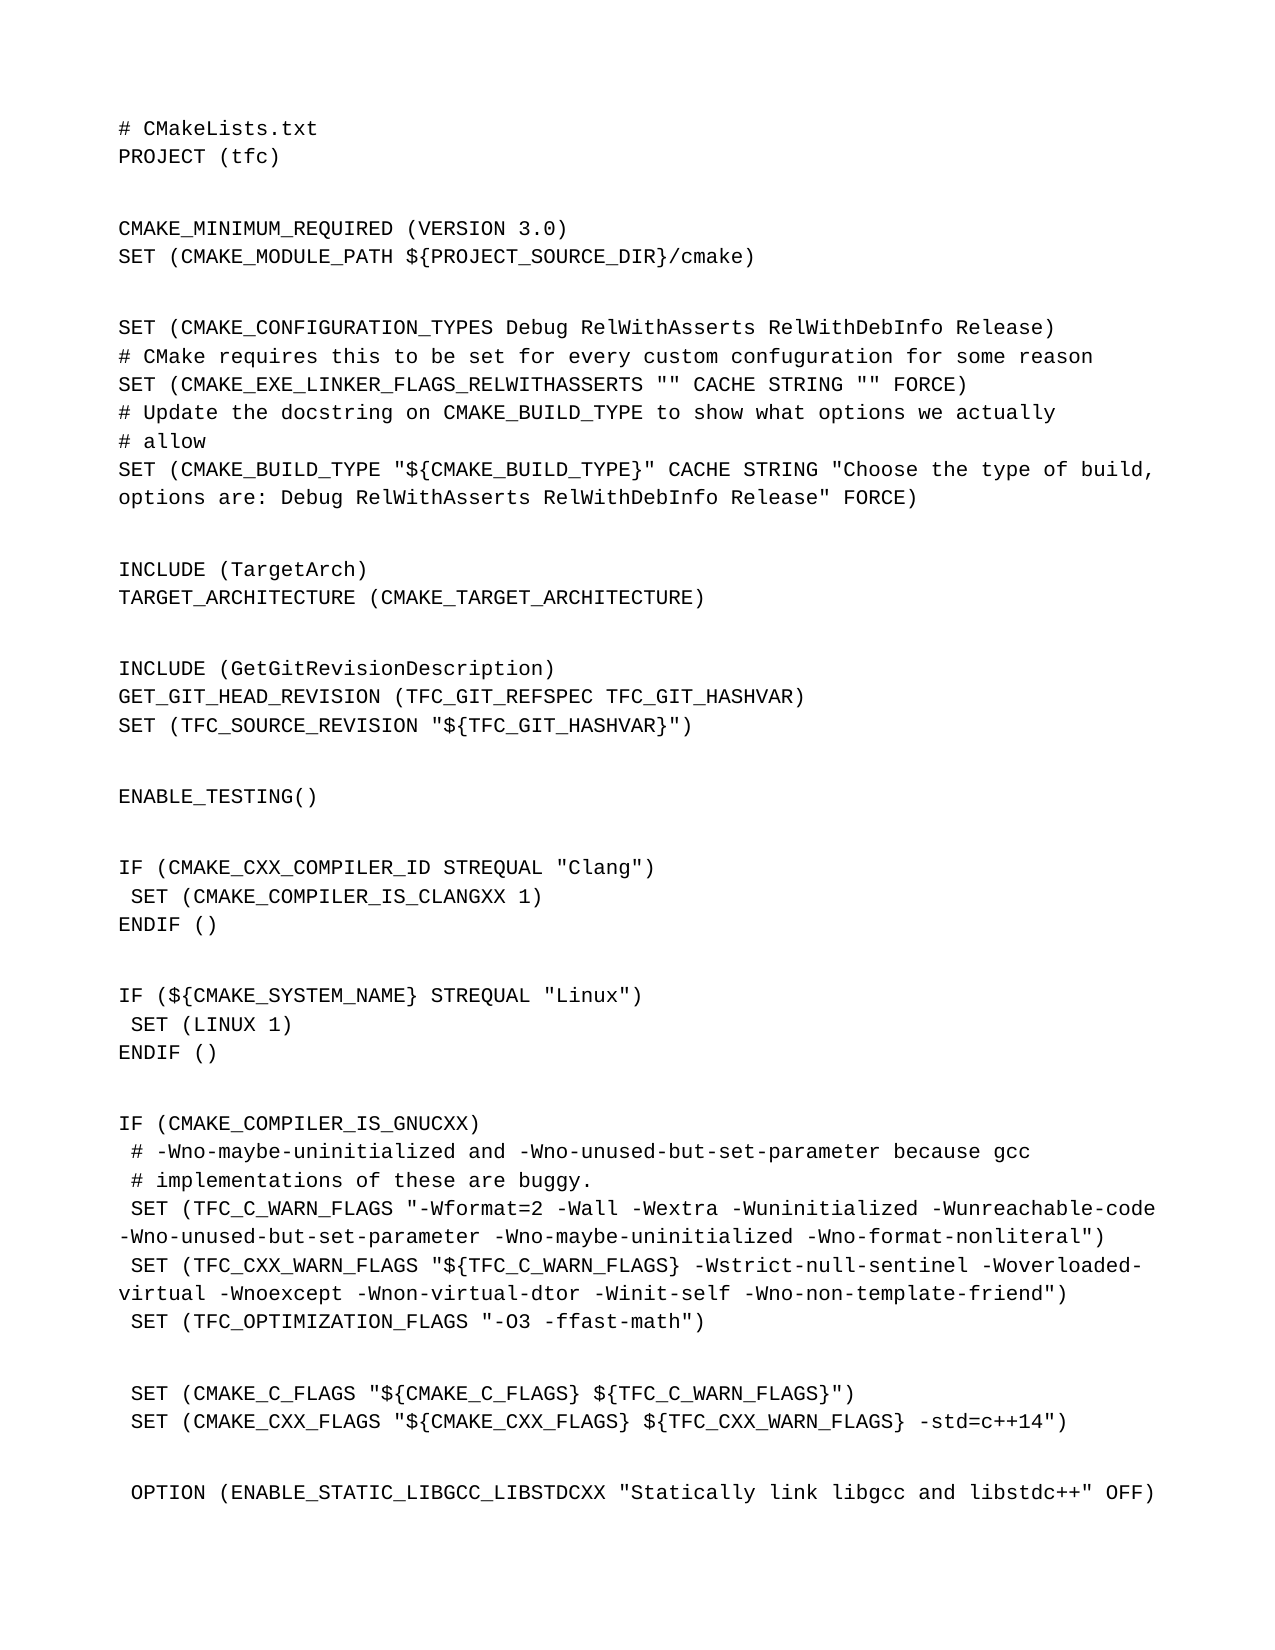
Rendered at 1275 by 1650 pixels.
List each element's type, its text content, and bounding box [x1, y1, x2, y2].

text INCLUDE (GetGitRevisionDescription) [118, 658, 1157, 682]
text # implementations of these are buggy. [118, 1170, 1157, 1193]
text SET (LINUX 1) [118, 1013, 1157, 1037]
text PROJECT (tfc) [118, 146, 1157, 170]
text ENABLE_TESTING() [118, 786, 1157, 810]
text SET (CMAKE_EXE_LINKER_FLAGS_RELWITHASSERTS "" CACHE STRING "" FORCE) [118, 374, 1157, 398]
text # CMakeLists.txt [118, 118, 1157, 142]
text # allow [118, 431, 1157, 454]
text SET (TFC_OPTIMIZATION_FLAGS "-O3 -ffast-math") [118, 1311, 1157, 1335]
text OPTION (ENABLE_STATIC_LIBGCC_LIBSTDCXX "Statically link libgcc and libstdc++" OFF) [118, 1482, 1157, 1506]
text ENDIF () [118, 914, 1157, 938]
text # CMake requires this to be set for every custom confuguration for some reason [118, 346, 1157, 369]
text SET (CMAKE_BUILD_TYPE "${CMAKE_BUILD_TYPE}" CACHE STRING "Choose the type of build, options are: Debug RelWithAsserts RelWithDebInfo Release" FORCE) [118, 459, 1157, 511]
text CMAKE_MINIMUM_REQUIRED (VERSION 3.0) [118, 218, 1157, 241]
text SET (CMAKE_CXX_FLAGS "${CMAKE_CXX_FLAGS} ${TFC_CXX_WARN_FLAGS} -std=c++14") [118, 1411, 1157, 1435]
text SET (TFC_CXX_WARN_FLAGS "${TFC_C_WARN_FLAGS} -Wstrict-null-sentinel -Woverloaded-virtual -Wnoexcept -Wnon-virtual-dtor -Winit-self -Wno-non-template-friend") [118, 1255, 1157, 1307]
text IF (CMAKE_CXX_COMPILER_ID STREQUAL "Clang") [118, 857, 1157, 881]
text SET (TFC_C_WARN_FLAGS "-Wformat=2 -Wall -Wextra -Wuninitialized -Wunreachable-code -Wno-unused-but-set-parameter -Wno-maybe-uninitialized -Wno-format-nonliteral") [118, 1198, 1157, 1250]
text # -Wno-maybe-uninitialized and -Wno-unused-but-set-parameter because gcc [118, 1141, 1157, 1165]
text SET (TFC_SOURCE_REVISION "${TFC_GIT_HASHVAR}") [118, 715, 1157, 738]
text GET_GIT_HEAD_REVISION (TFC_GIT_REFSPEC TFC_GIT_HASHVAR) [118, 686, 1157, 710]
text SET (CMAKE_COMPILER_IS_CLANGXX 1) [118, 886, 1157, 909]
text IF (${CMAKE_SYSTEM_NAME} STREQUAL "Linux") [118, 985, 1157, 1009]
text TARGET_ARCHITECTURE (CMAKE_TARGET_ARCHITECTURE) [118, 587, 1157, 611]
text SET (CMAKE_C_FLAGS "${CMAKE_C_FLAGS} ${TFC_C_WARN_FLAGS}") [118, 1383, 1157, 1406]
text IF (CMAKE_COMPILER_IS_GNUCXX) [118, 1113, 1157, 1137]
text ENDIF () [118, 1042, 1157, 1066]
text INCLUDE (TargetArch) [118, 558, 1157, 582]
text SET (CMAKE_CONFIGURATION_TYPES Debug RelWithAsserts RelWithDebInfo Release) [118, 317, 1157, 341]
text # Update the docstring on CMAKE_BUILD_TYPE to show what options we actually [118, 402, 1157, 426]
text SET (CMAKE_MODULE_PATH ${PROJECT_SOURCE_DIR}/cmake) [118, 246, 1157, 270]
